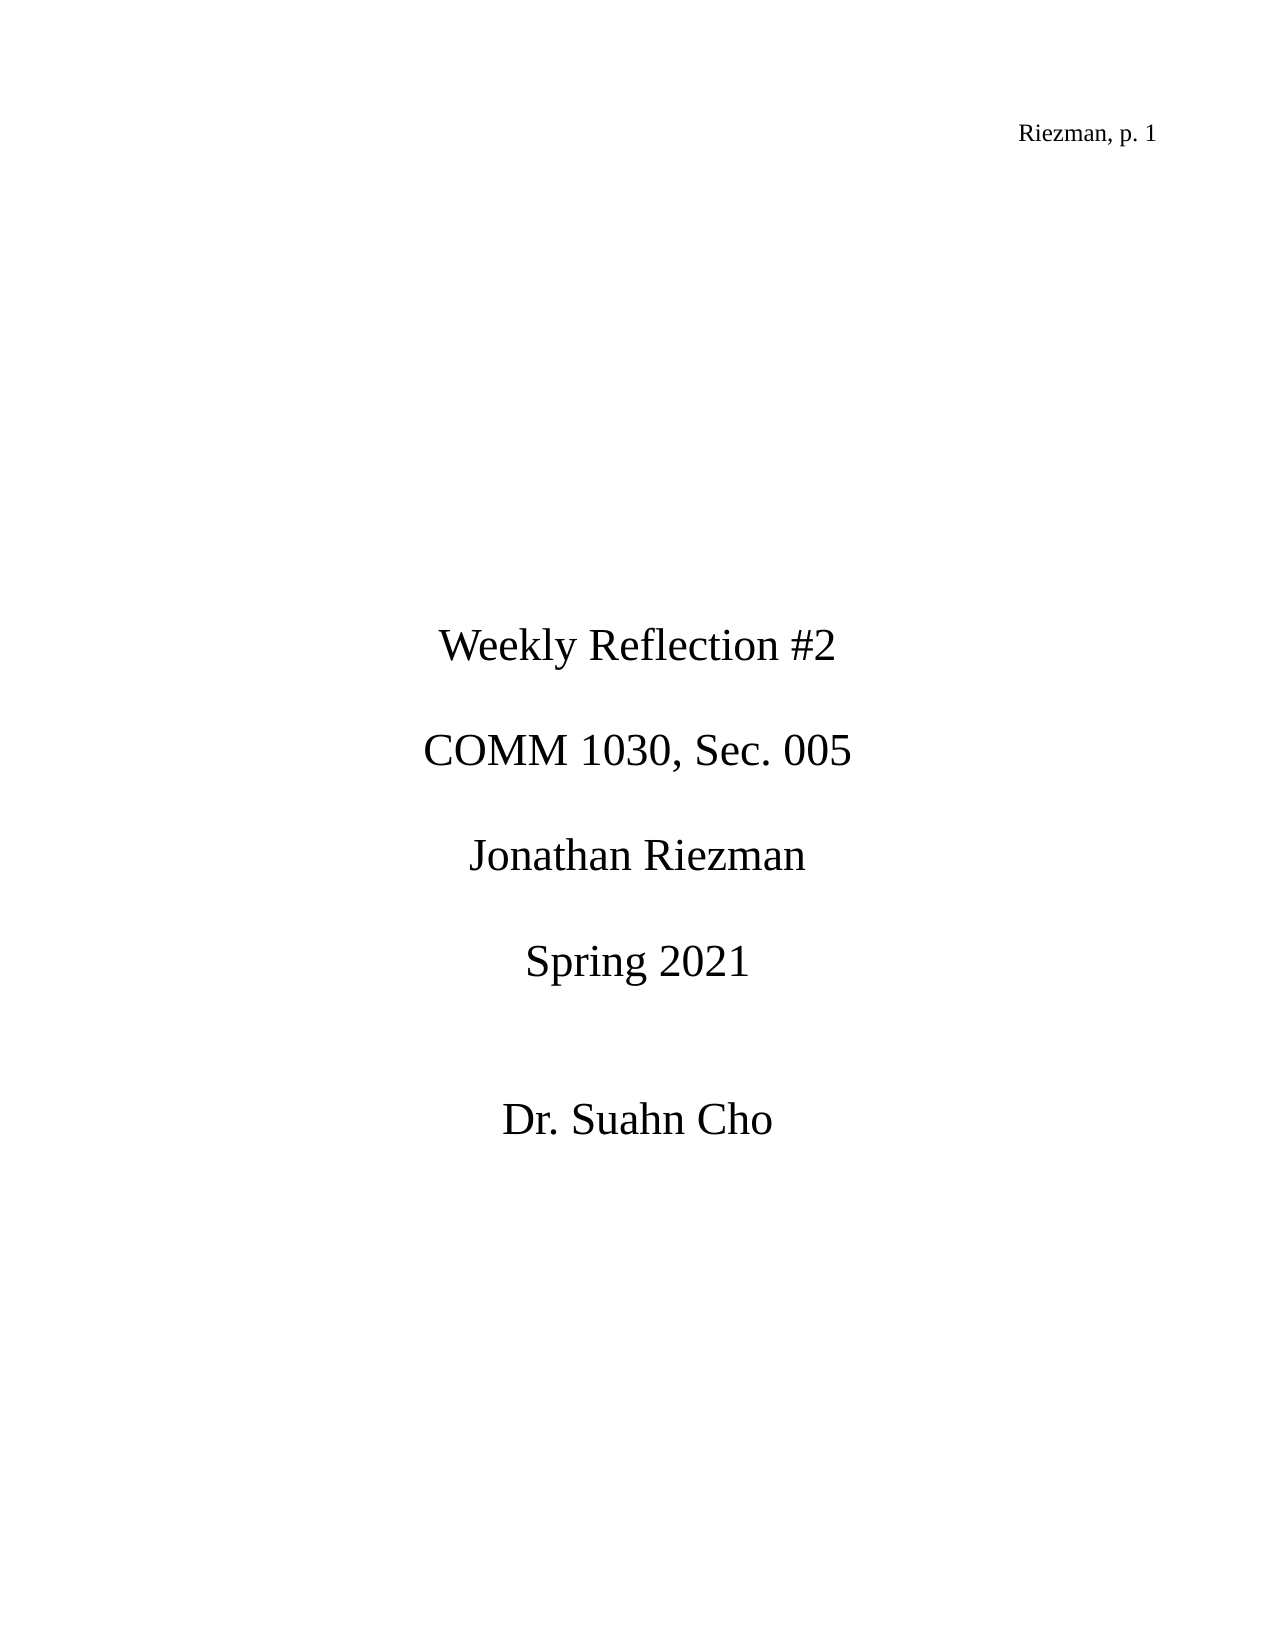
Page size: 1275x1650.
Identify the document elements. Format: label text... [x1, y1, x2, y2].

text Jonathan Riezman [118, 828, 1157, 881]
text COMM 1030, Sec. 005 [118, 723, 1157, 775]
text Dr. Suahn Cho [118, 1092, 1157, 1144]
text Spring 2021 [118, 933, 1157, 986]
text Weekly Reflection #2 [118, 617, 1157, 670]
